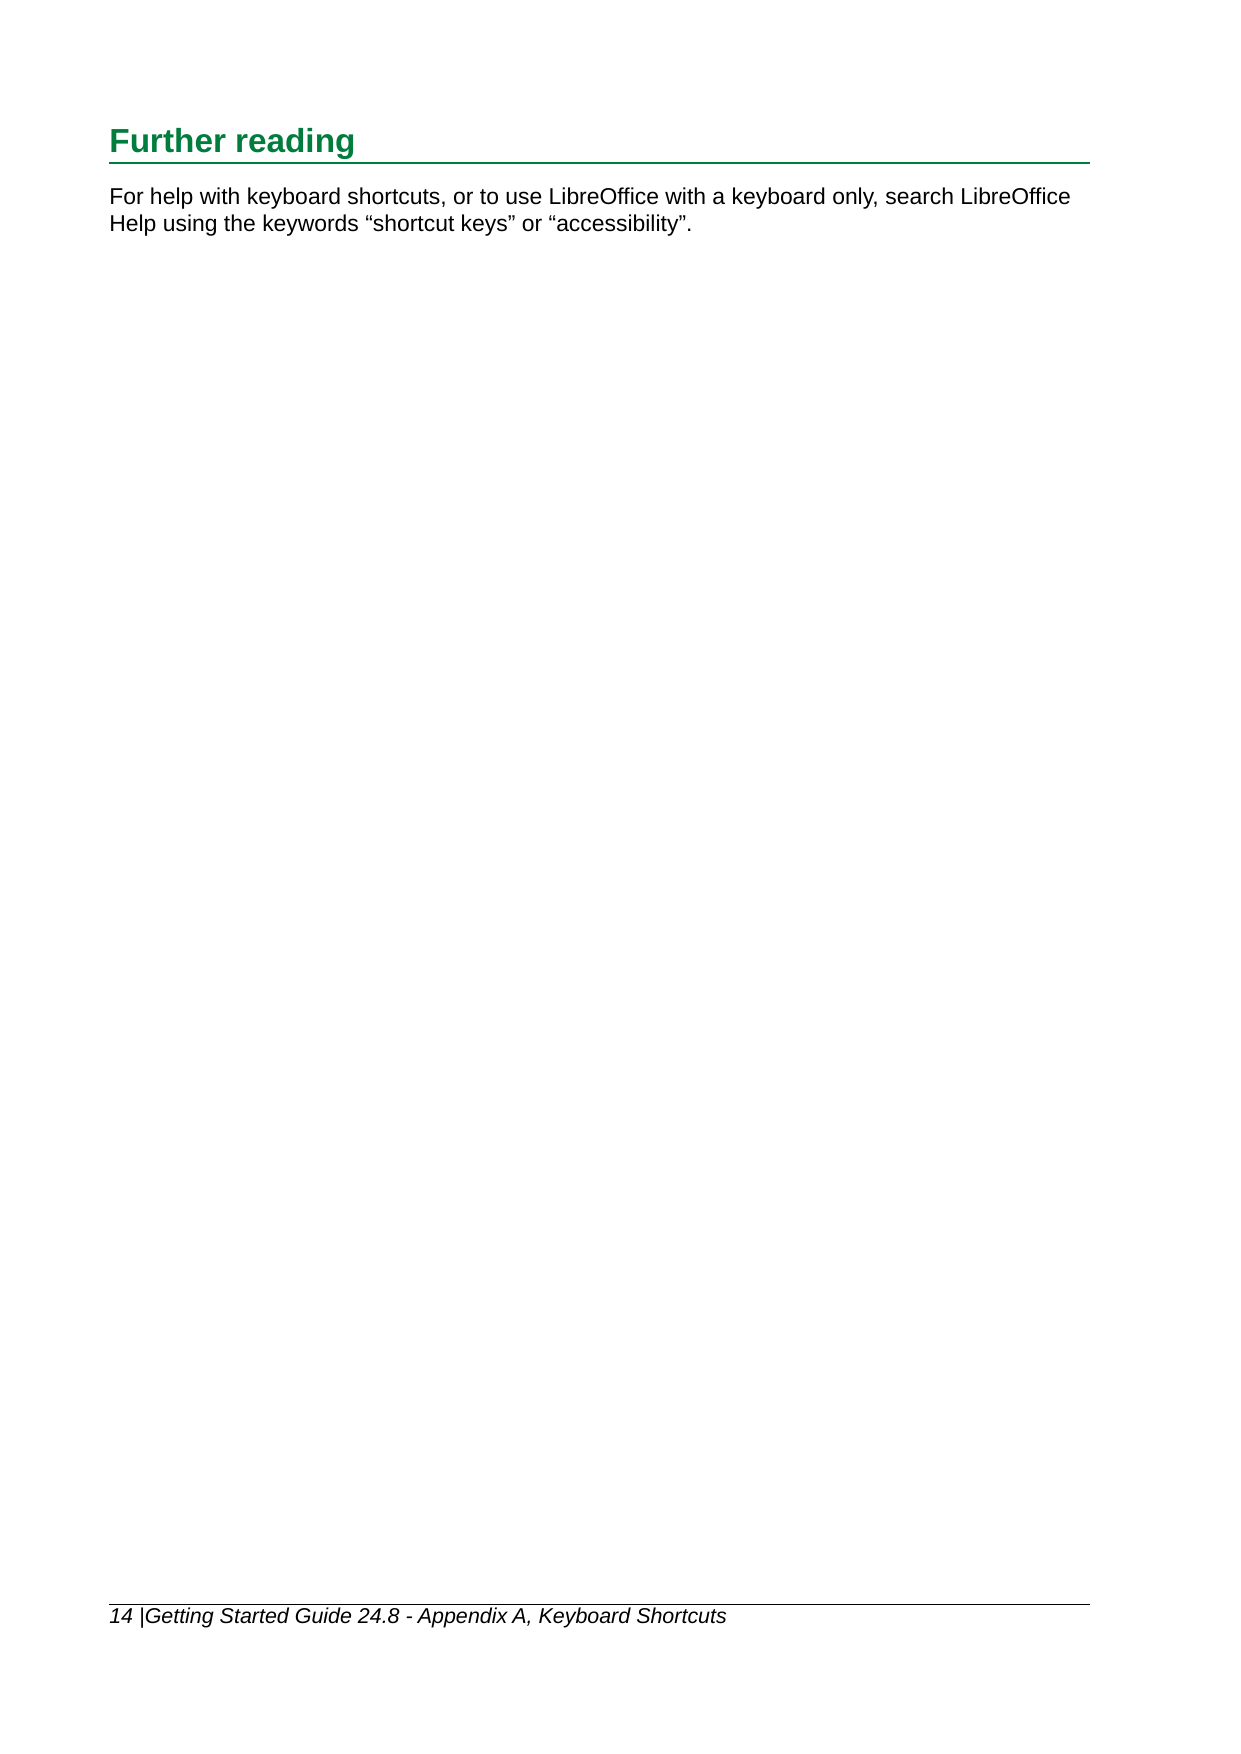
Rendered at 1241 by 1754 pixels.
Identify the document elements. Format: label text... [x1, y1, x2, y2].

subtitle Further reading [109, 121, 1090, 162]
text For help with keyboard shortcuts, or to use LibreOffice with a keyboard only, search LibreOffice Help using the keywords “shortcut keys” or “accessibility”. [109, 183, 1090, 236]
